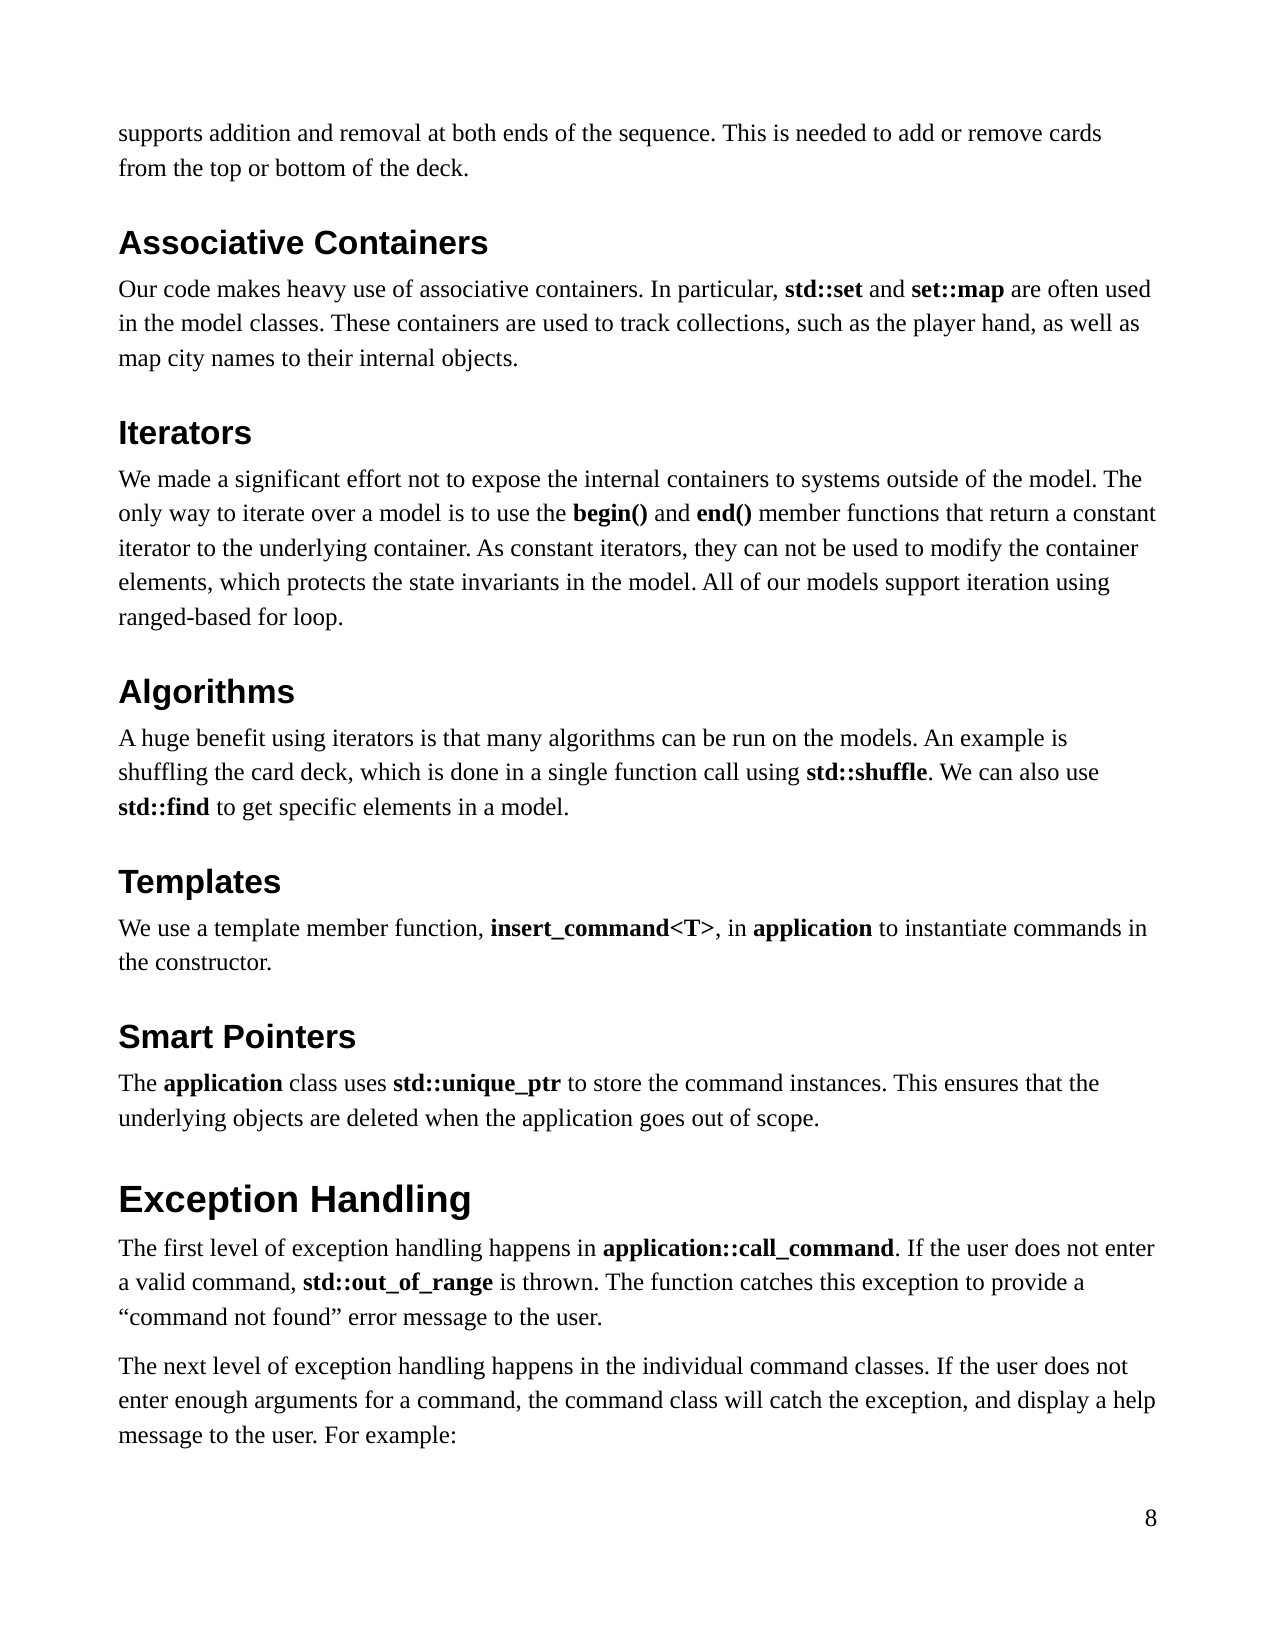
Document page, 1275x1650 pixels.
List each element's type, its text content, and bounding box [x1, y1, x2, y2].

subtitle Smart Pointers [118, 1017, 1157, 1056]
text The application class uses std::unique_ptr to store the command instances. This ensures that the underlying objects are deleted when the application goes out of scope. [118, 1068, 1157, 1131]
subtitle Templates [118, 861, 1157, 900]
text A huge benefit using iterators is that many algorithms can be run on the models. An example is shuffling the card deck, which is done in a single function call using std::shuffle. We can also use std::find to get specific elements in a model. [118, 723, 1157, 820]
text The first level of exception handling happens in application::call_command. If the user does not enter a valid command, std::out_of_range is thrown. The function catches this exception to provide a “command not found” error message to the user. [118, 1233, 1157, 1331]
subtitle Algorithms [118, 671, 1157, 710]
text We use a template member function, insert_command<T>, in application to instantiate commands in the constructor. [118, 913, 1157, 976]
text Our code makes heavy use of associative containers. In particular, std::set and set::map are often used in the model classes. These containers are used to track collections, such as the player hand, as well as map city names to their internal objects. [118, 274, 1157, 371]
subtitle Iterators [118, 412, 1157, 451]
subtitle Exception Handling [118, 1177, 1157, 1220]
text The next level of exception handling happens in the individual command classes. If the user does not enter enough arguments for a command, the command class will catch the exception, and display a help message to the user. For example: [118, 1351, 1157, 1448]
subtitle Associative Containers [118, 222, 1157, 261]
text supports addition and removal at both ends of the sequence. This is needed to add or remove cards from the top or bottom of the deck. [118, 118, 1157, 181]
text We made a significant effort not to expose the internal containers to systems outside of the model. The only way to iterate over a model is to use the begin() and end() member functions that return a constant iterator to the underlying container. As constant iterators, they can not be used to modify the container elements, which protects the state invariants in the model. All of our models support iteration using ranged-based for loop. [118, 464, 1157, 630]
